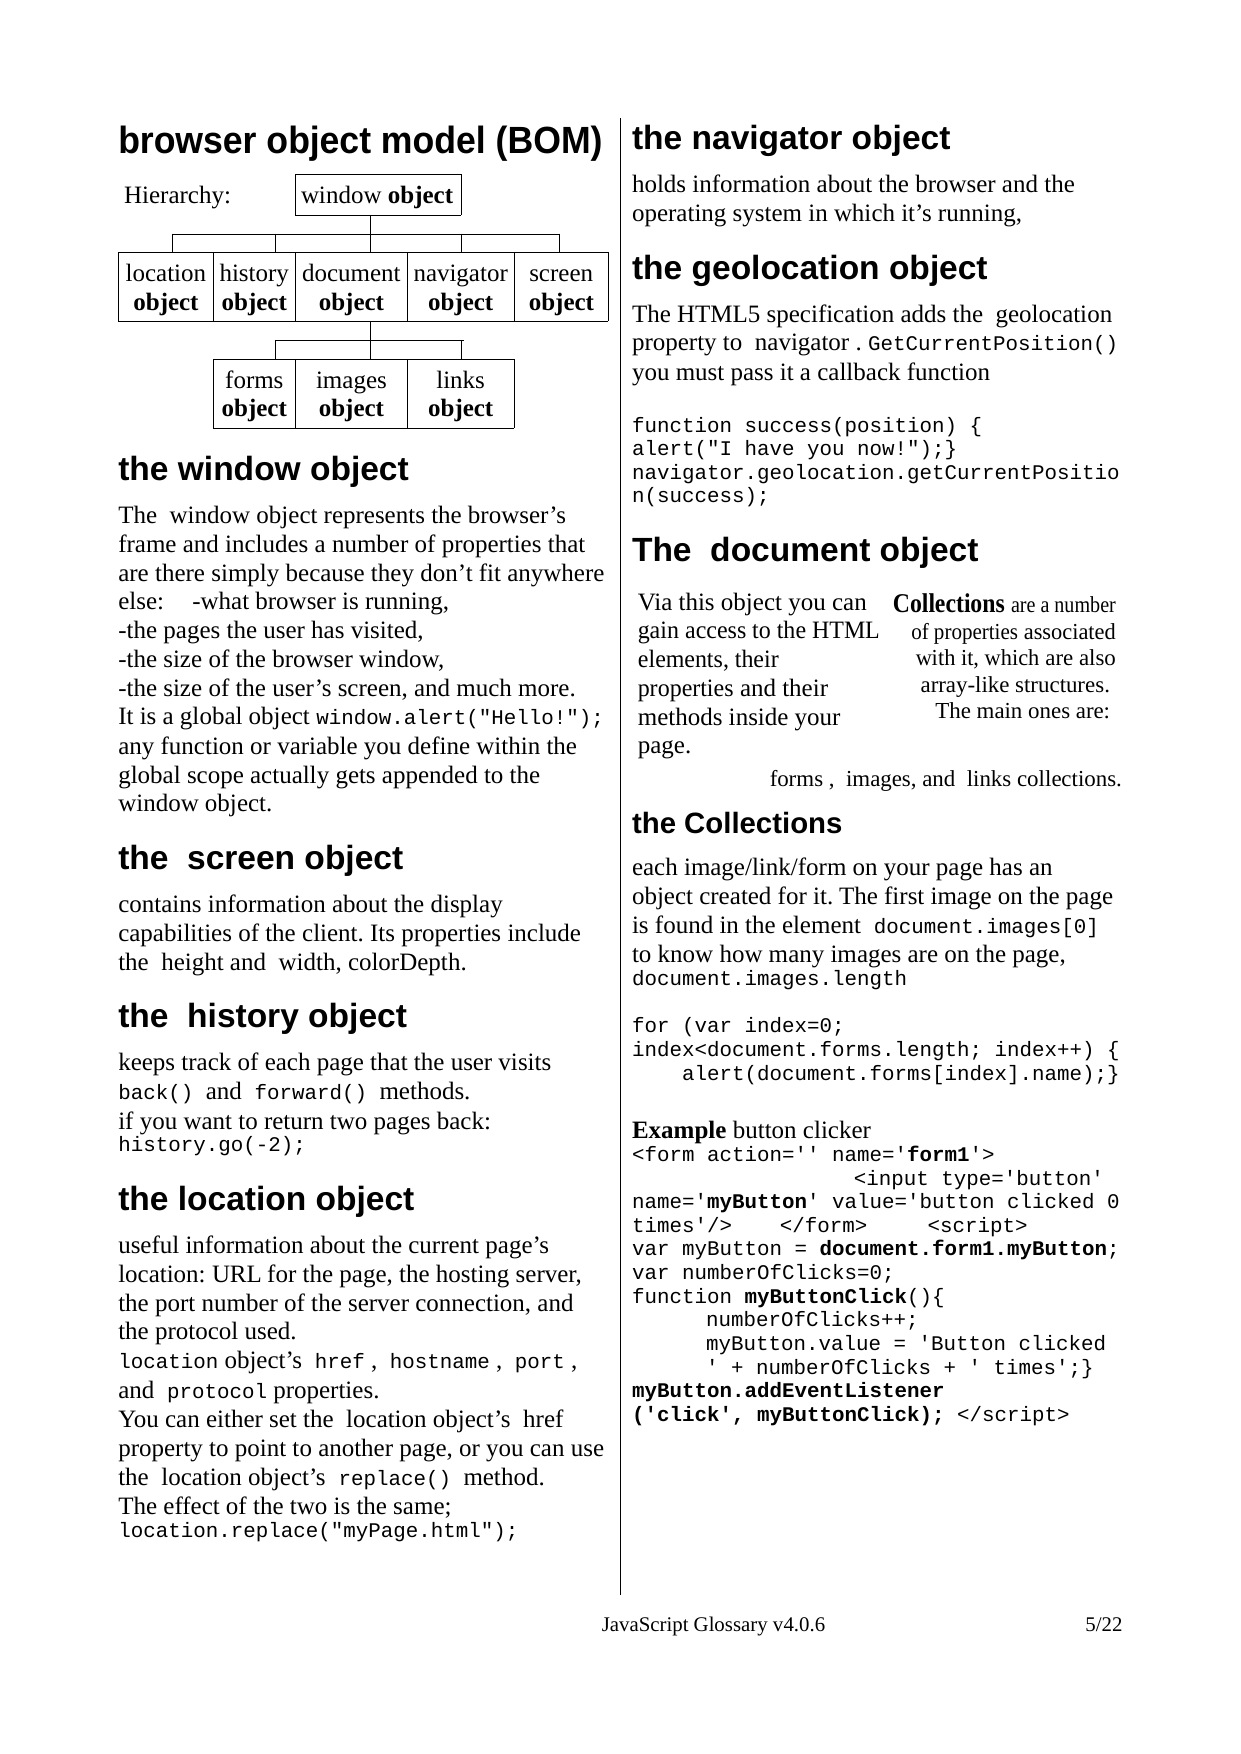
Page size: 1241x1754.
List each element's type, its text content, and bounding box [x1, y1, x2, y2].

text for (var index=0; index<document.forms.length; index++) { [632, 1015, 1122, 1063]
table_cell [407, 322, 464, 340]
text useful information about the current page’s location: URL for the page, the hosting server, the port number of the server connection, and the protocol used. [118, 1230, 608, 1345]
table_cell [118, 234, 172, 252]
table_cell [295, 216, 370, 233]
text numberOfClicks++; [632, 1309, 1122, 1333]
text -the pages the user has visited, [118, 615, 608, 644]
text alert(document.forms[index].name);} [632, 1063, 1122, 1086]
text The effect of the two is the same; [118, 1491, 608, 1520]
table_cell [371, 341, 407, 359]
table_cell [515, 359, 608, 428]
text you must pass it a callback function [632, 357, 1122, 386]
text The window object represents the browser’s frame and includes a number of properties that are there simply because they don’t fit anywhere else: -what browser is running, [118, 500, 608, 615]
text contains information about the display capabilities of the client. Its properties include the height and width, colorDepth. [118, 889, 608, 975]
table_cell [276, 341, 295, 359]
table_cell images object [296, 360, 407, 428]
table_header Via this object you can gain access to the HTML elements, their properties and their methods inside your page. [632, 581, 886, 765]
table_cell [371, 235, 407, 252]
table_cell links object [408, 360, 514, 428]
table_cell [295, 235, 370, 252]
text <input type='button' name='myButton' value='button clicked 0 times'/> </form> <script> [632, 1167, 1122, 1238]
table_cell [276, 235, 295, 252]
text function myButtonClick(){ [632, 1286, 1122, 1309]
table_cell screen object [515, 253, 608, 321]
table_cell [514, 322, 559, 340]
table_header window object [296, 175, 461, 214]
table_cell [514, 340, 608, 359]
table_cell [560, 234, 608, 252]
table_cell [173, 235, 213, 252]
text <form action='' name='form1'> [632, 1144, 1122, 1167]
text holds information about the browser and the operating system in which it’s running, [632, 169, 1122, 227]
table_cell history object [214, 253, 295, 321]
subtitle the screen object [118, 838, 608, 877]
table_cell [371, 322, 407, 340]
table_cell [514, 235, 559, 252]
table_cell [213, 340, 275, 359]
text The HTML5 specification adds the geolocation property to navigator . GetCurrentPosition() [632, 299, 1122, 357]
text back() and forward() methods. [118, 1076, 608, 1106]
subtitle the window object [118, 449, 608, 488]
text navigator.geolocation.getCurrentPosition(success); [632, 462, 1122, 509]
table_cell navigator object [408, 253, 514, 321]
text You can either set the location object’s href [118, 1404, 608, 1433]
subtitle the geolocation object [632, 248, 1122, 286]
table_cell [464, 322, 514, 340]
table_cell document object [296, 253, 407, 321]
table_cell [559, 322, 608, 340]
table_cell [118, 359, 213, 428]
text any function or variable you define within the global scope actually gets appended to the window object. [118, 731, 608, 817]
text Example button clicker [632, 1115, 1122, 1144]
subtitle The document object [632, 530, 1122, 569]
text var myButton = document.form1.myButton; [632, 1238, 1122, 1262]
text property to point to another page, or you can use the location object’s replace() method. [118, 1433, 608, 1491]
table_cell [118, 215, 172, 233]
text keeps track of each page that the user visits [118, 1047, 608, 1076]
table_header Hierarchy: [118, 174, 295, 214]
table_cell [295, 341, 370, 359]
table_header [462, 174, 608, 214]
table_cell [559, 215, 608, 233]
table_cell [118, 322, 213, 340]
table_cell location object [119, 253, 213, 321]
text to know how many images are on the page, [632, 939, 1122, 968]
text myButton.addEventListener [632, 1380, 1122, 1404]
text -the size of the user’s screen, and much more. [118, 673, 608, 701]
text It is a global object window.alert("Hello!"); [118, 701, 608, 731]
table_cell [118, 340, 213, 359]
table_cell [371, 216, 407, 233]
subtitle the history object [118, 996, 608, 1035]
subtitle the navigator object [632, 118, 1122, 157]
table_cell [173, 215, 213, 233]
text document.images.length [632, 968, 1122, 992]
subtitle browser object model (BOM) [118, 118, 608, 162]
text ('click', myButtonClick); </script> [632, 1404, 1122, 1428]
text history.go(-2); [118, 1134, 608, 1158]
text -the size of the browser window, [118, 644, 608, 673]
table_cell [407, 341, 461, 359]
text function success(position) { [632, 414, 1122, 438]
table_cell [213, 215, 295, 233]
text myButton.value = 'Button clicked ' + numberOfClicks + ' times';} [632, 1333, 1122, 1380]
table_header Collections are a number of properties associated with it, which are also array-like structures. The main ones are: [886, 581, 1121, 765]
table_cell [407, 235, 461, 252]
text location object’s href , hostname , port , and protocol properties. [118, 1345, 608, 1404]
text alert("I have you now!");} [632, 438, 1122, 462]
table_cell [275, 322, 295, 340]
table_cell forms object [214, 360, 295, 428]
text var numberOfClicks=0; [632, 1262, 1122, 1286]
table_cell [514, 215, 559, 233]
text location.replace("myPage.html"); [118, 1520, 608, 1544]
subtitle the Collections [632, 806, 1122, 840]
text each image/link/form on your page has an object created for it. The first image on the page is found in the element document.images[0] [632, 852, 1122, 939]
text if you want to return two pages back: [118, 1106, 608, 1134]
table_cell [295, 322, 370, 340]
table_cell [213, 322, 275, 340]
table_cell [462, 340, 514, 359]
subtitle the location object [118, 1179, 608, 1218]
table_cell [407, 215, 514, 233]
text forms , images, and links collections. [632, 765, 1122, 791]
table_cell [462, 235, 514, 252]
table_cell [213, 235, 275, 252]
